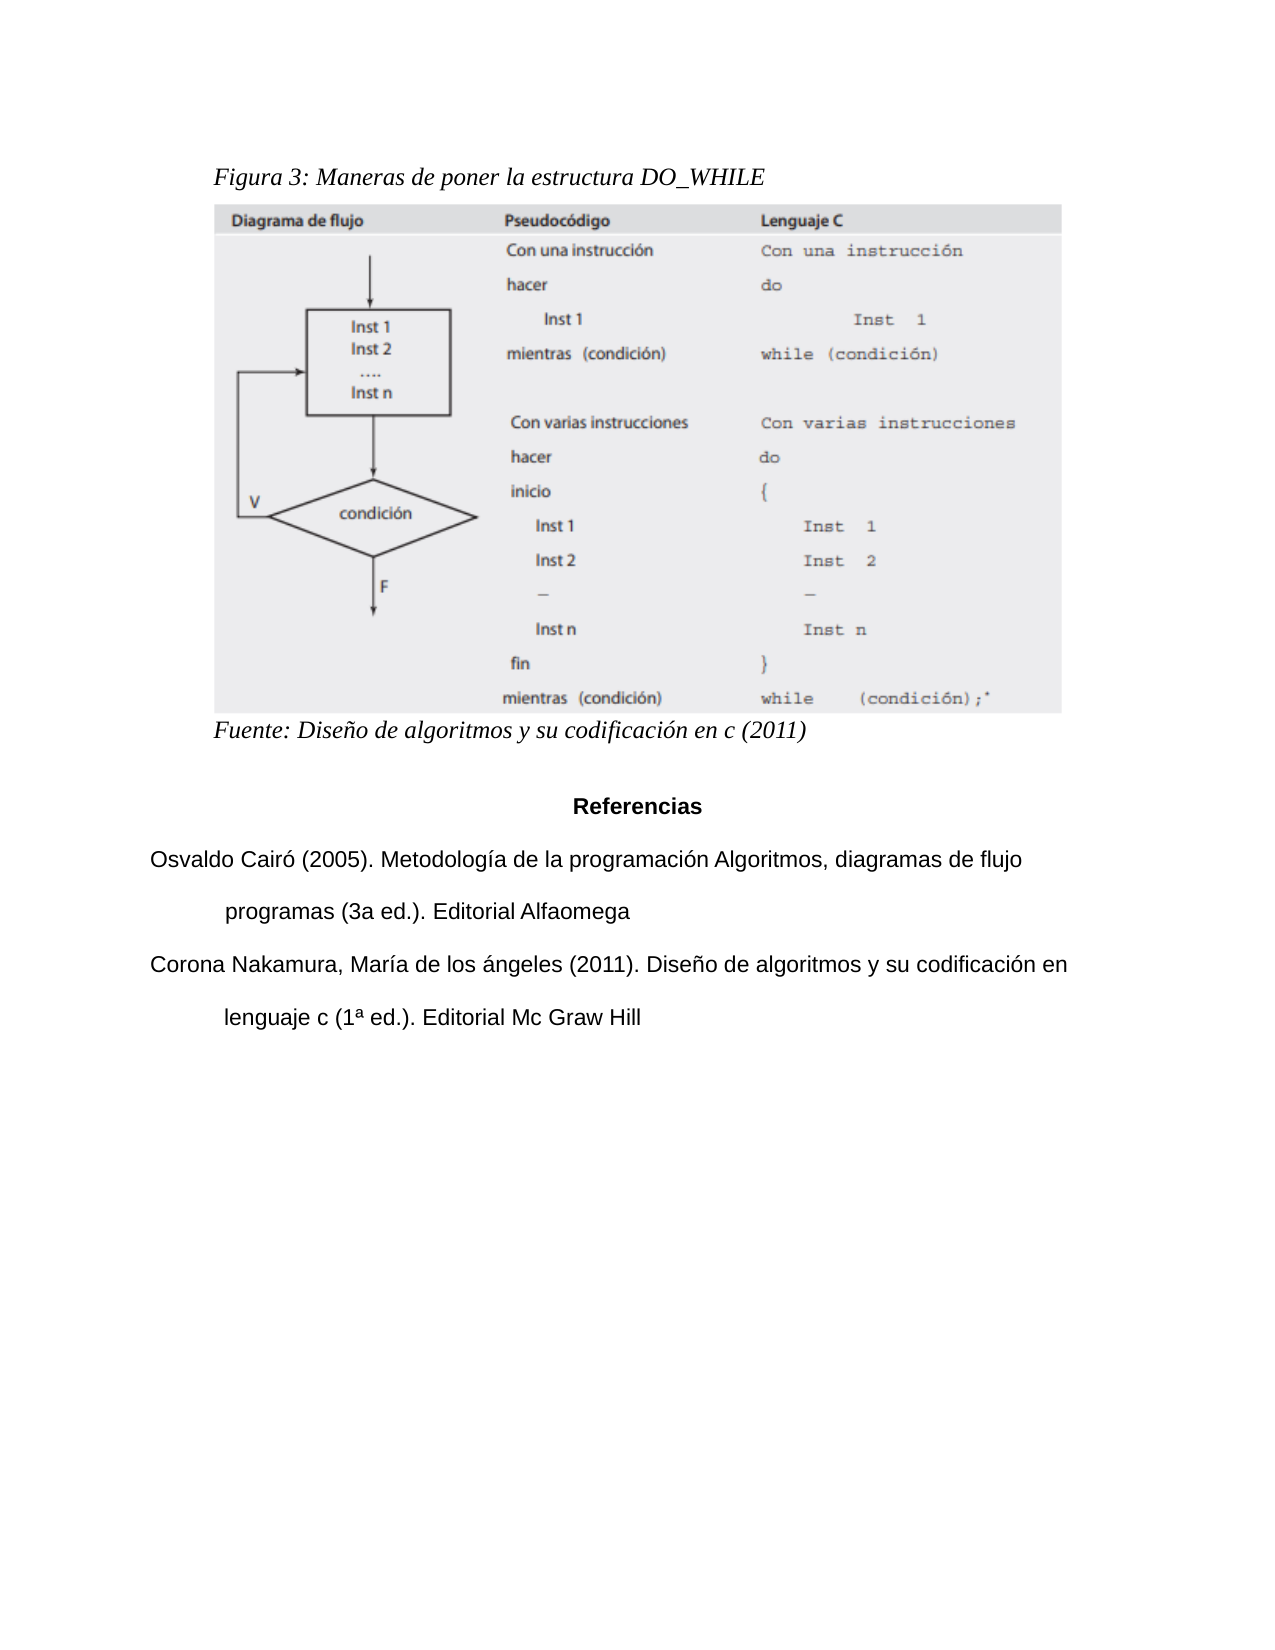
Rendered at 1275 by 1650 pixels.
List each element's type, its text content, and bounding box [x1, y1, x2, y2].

text programas (3a ed.). Editorial Alfaomega [225, 898, 1125, 924]
text Figura 3: Maneras de poner la estructura DO_WHILE [213, 162, 1062, 203]
text Fuente: Diseño de algoritmos y su codificación en c (2011) [213, 715, 1062, 743]
text lenguaje c (1ª ed.). Editorial Mc Graw Hill [224, 1004, 1125, 1030]
text Osvaldo Cairó (2005). Metodología de la programación Algoritmos, diagramas de flujo [150, 846, 1125, 872]
text Referencias [150, 150, 1125, 819]
text Corona Nakamura, María de los ángeles (2011). Diseño de algoritmos y su codificación en [150, 951, 1125, 977]
picture [213, 203, 1062, 715]
